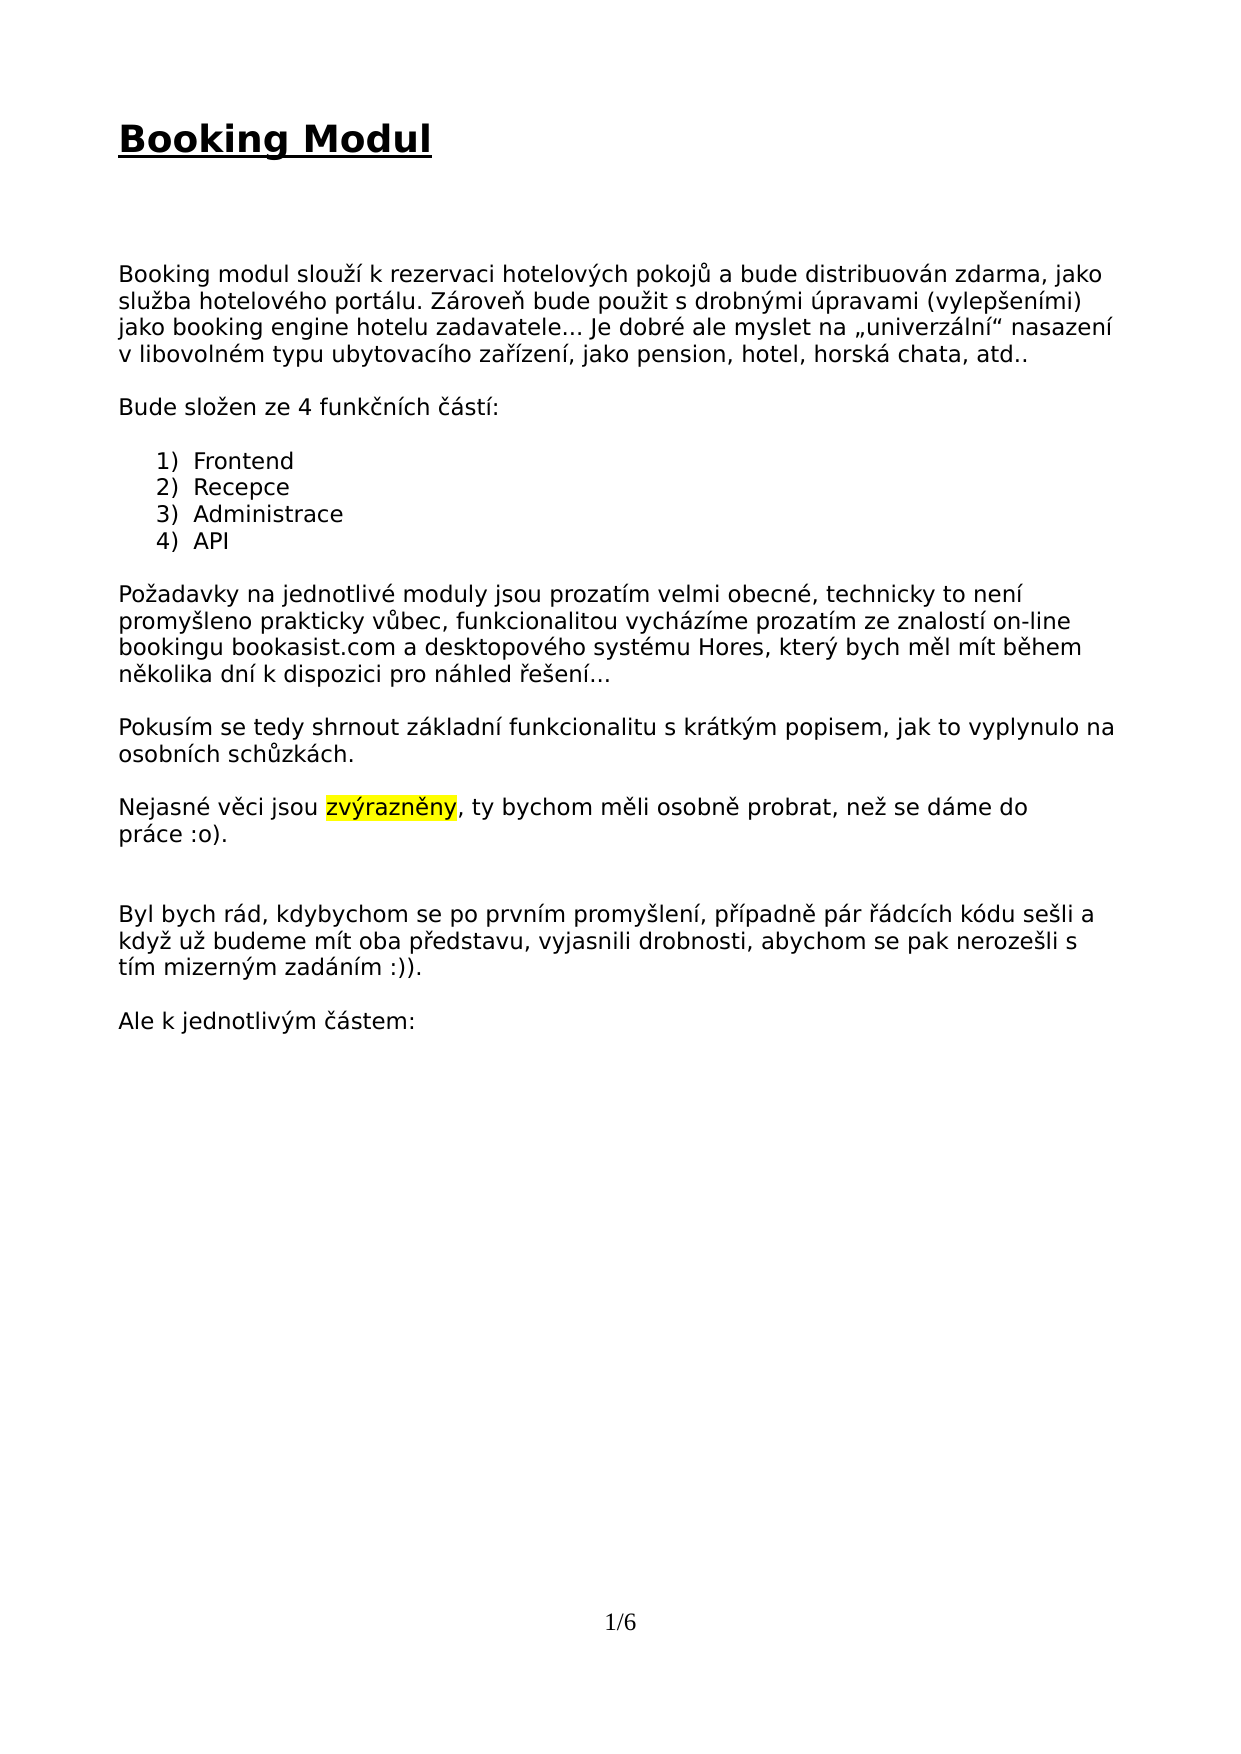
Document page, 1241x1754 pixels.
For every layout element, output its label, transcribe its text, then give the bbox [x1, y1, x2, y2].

list Recepce [156, 474, 1122, 501]
list API [156, 528, 1122, 554]
text Ale k jednotlivým částem: [118, 1008, 1122, 1034]
list Administrace [156, 501, 1122, 528]
text Bude složen ze 4 funkčních částí: [118, 394, 1122, 421]
text Nejasné věci jsou zvýrazněny, ty bychom měli osobně probrat, než se dáme do práce :o). [118, 794, 1122, 848]
text Byl bych rád, kdybychom se po prvním promyšlení, případně pár řádcích kódu sešli a když už budeme mít oba představu, vyjasnili drobnosti, abychom se pak nerozešli s tím mizerným zadáním :)). [118, 901, 1122, 981]
text Booking Modul [118, 118, 1122, 162]
list Frontend [156, 448, 1122, 474]
text Booking modul slouží k rezervaci hotelových pokojů a bude distribuován zdarma, jako služba hotelového portálu. Zároveň bude použit s drobnými úpravami (vylepšeními) jako booking engine hotelu zadavatele... Je dobré ale myslet na „univerzální“ nasazení v libovolném typu ubytovacího zařízení, jako pension, hotel, horská chata, atd.. [118, 261, 1122, 368]
text Požadavky na jednotlivé moduly jsou prozatím velmi obecné, technicky to není promyšleno prakticky vůbec, funkcionalitou vycházíme prozatím ze znalostí on-line bookingu bookasist.com a desktopového systému Hores, který bych měl mít během několika dní k dispozici pro náhled řešení... [118, 581, 1122, 688]
text Pokusím se tedy shrnout základní funkcionalitu s krátkým popisem, jak to vyplynulo na osobních schůzkách. [118, 714, 1122, 768]
